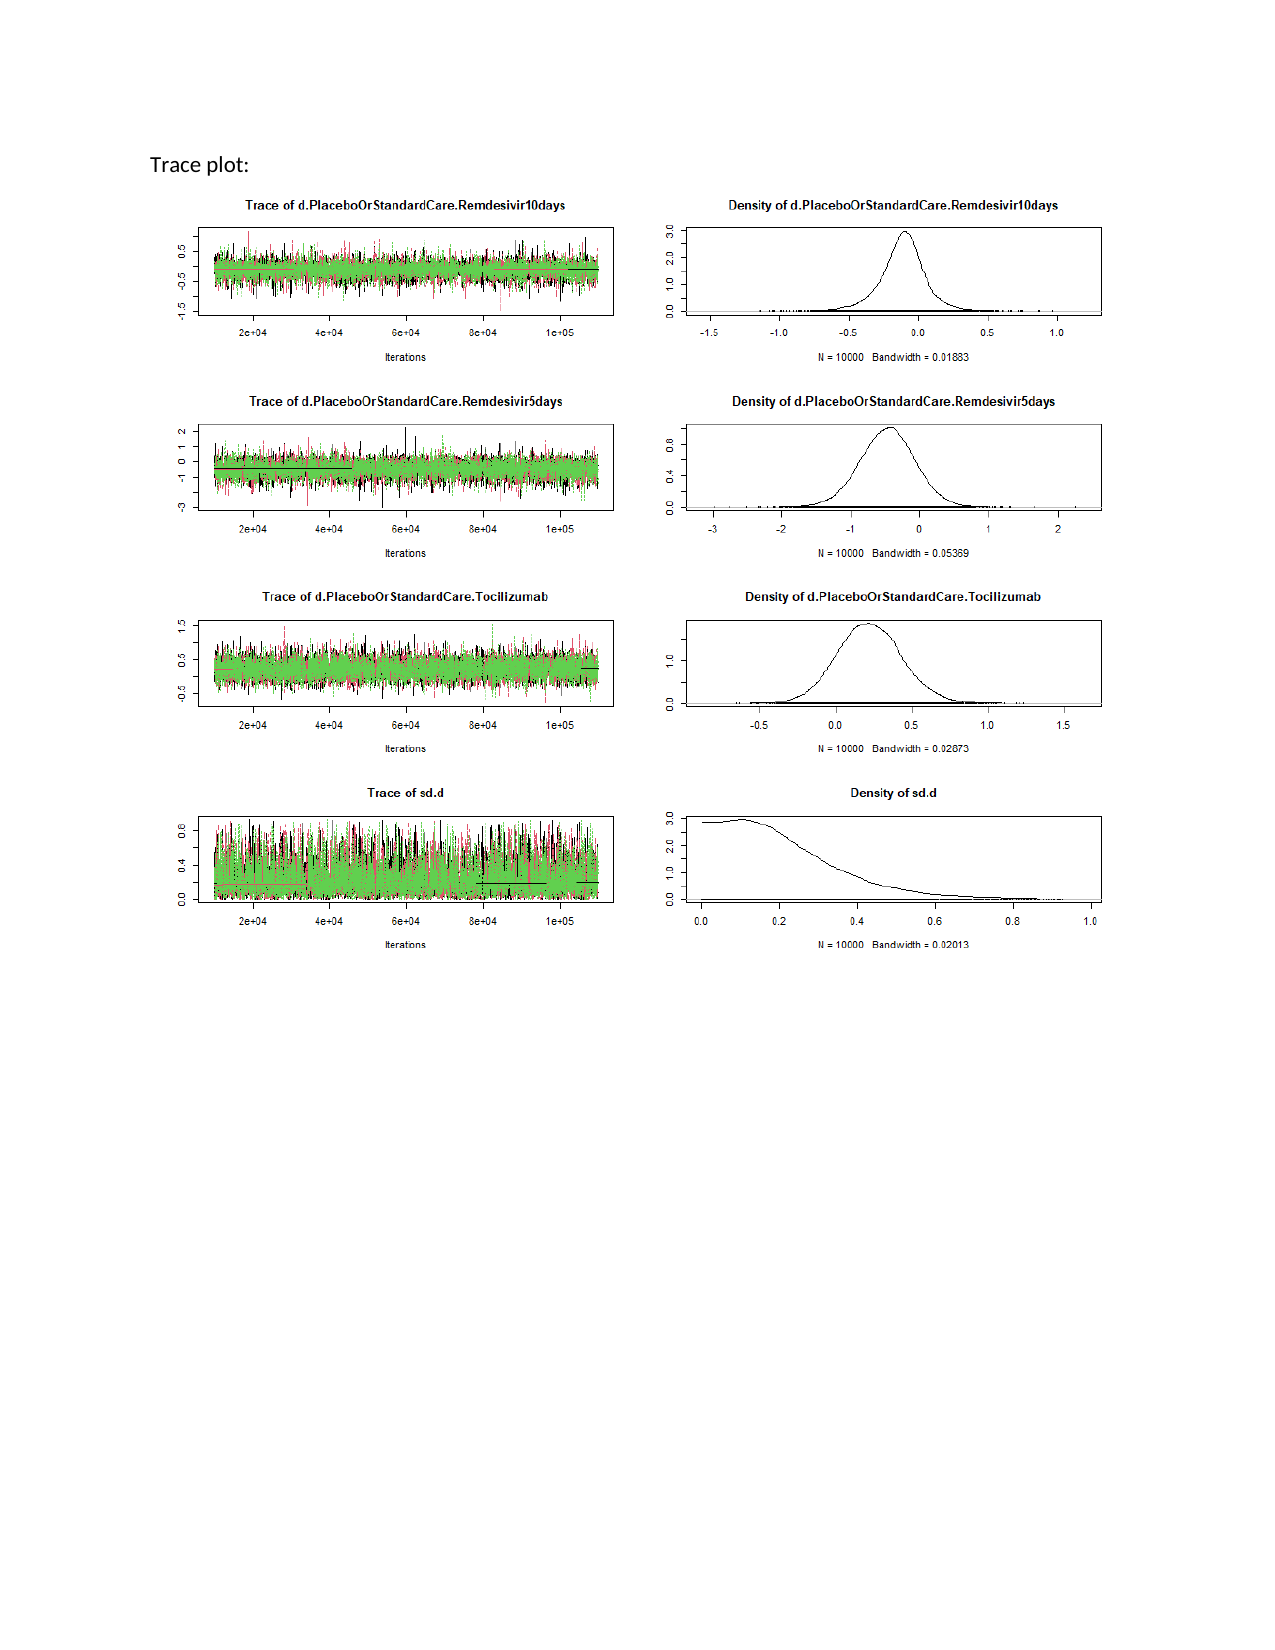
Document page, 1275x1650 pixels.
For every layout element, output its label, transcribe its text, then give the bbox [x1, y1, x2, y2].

text Trace plot: [150, 150, 1125, 179]
